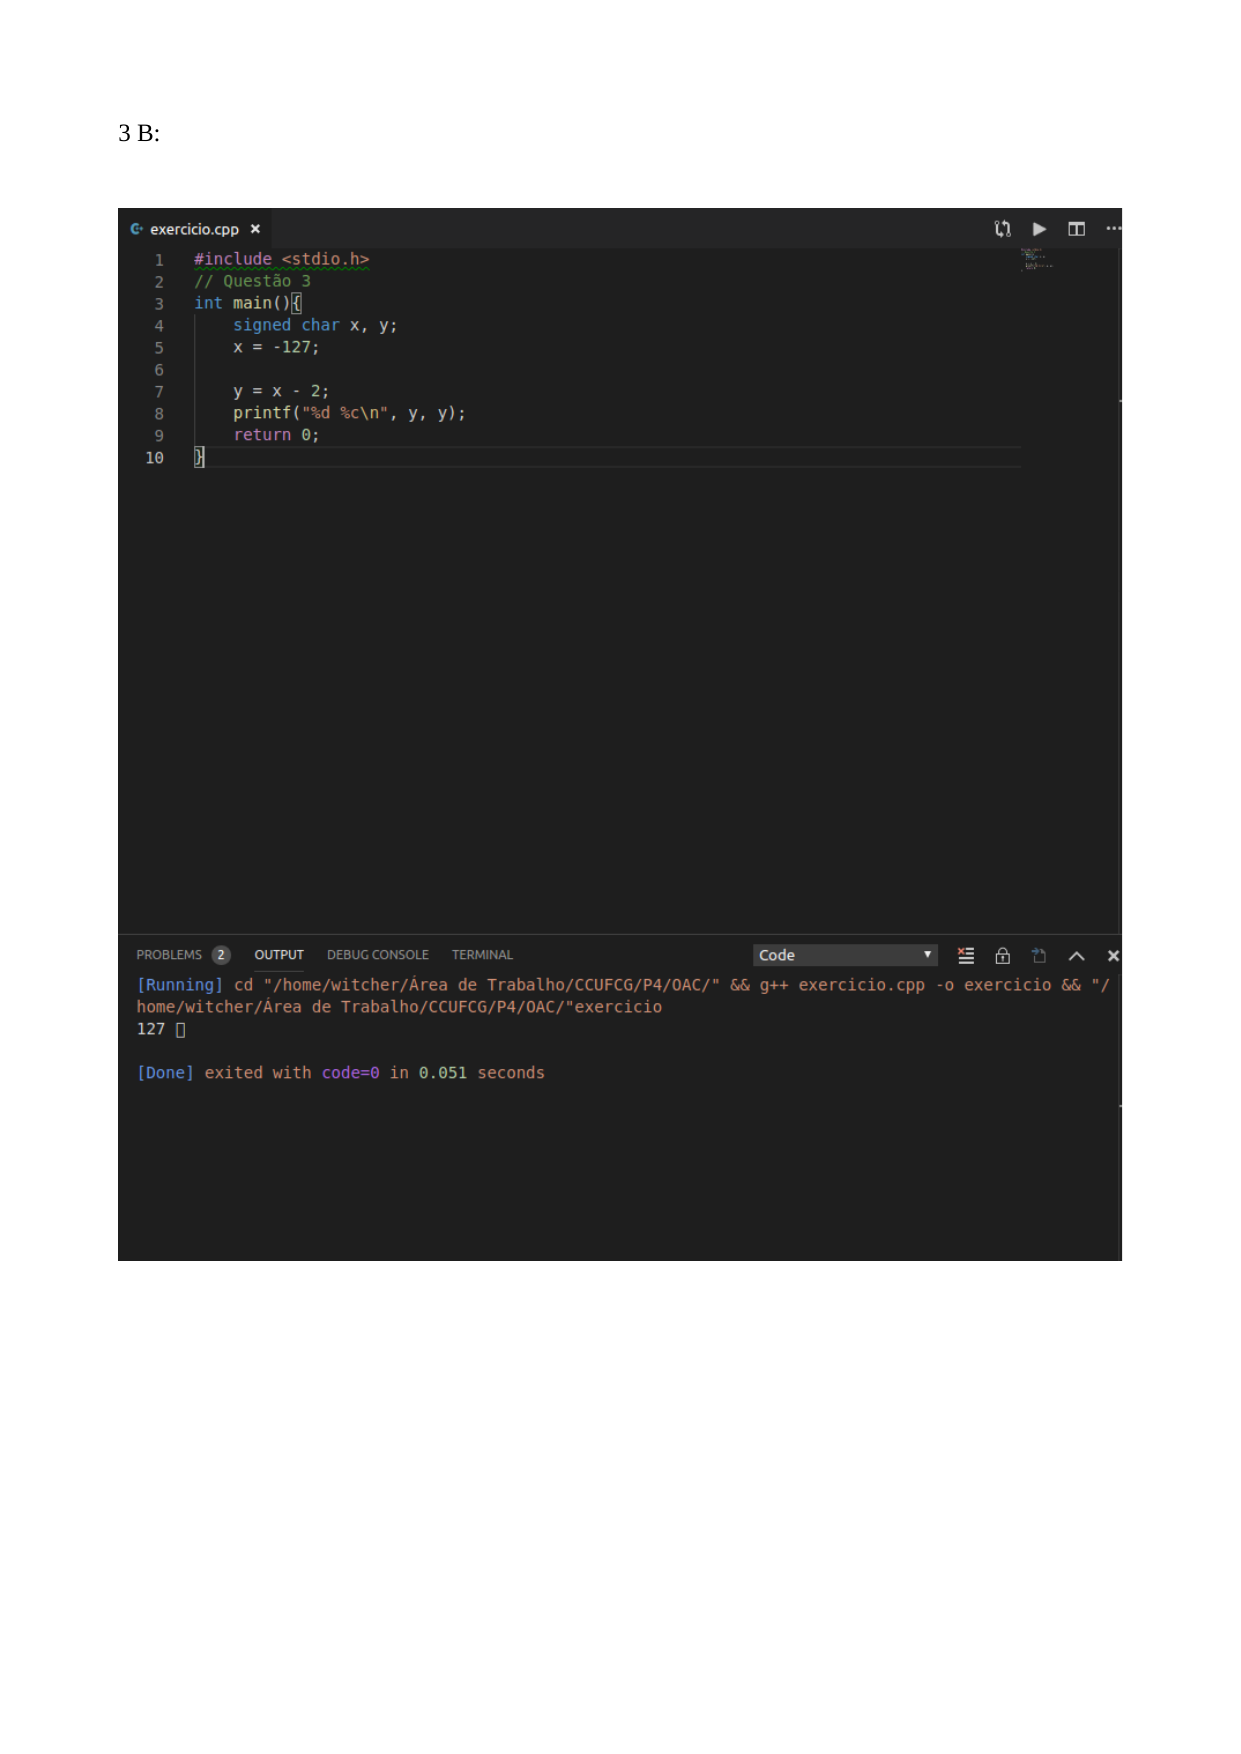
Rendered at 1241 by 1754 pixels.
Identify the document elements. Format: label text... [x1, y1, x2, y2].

text 3 B: [118, 118, 1122, 147]
picture [118, 208, 1123, 1261]
